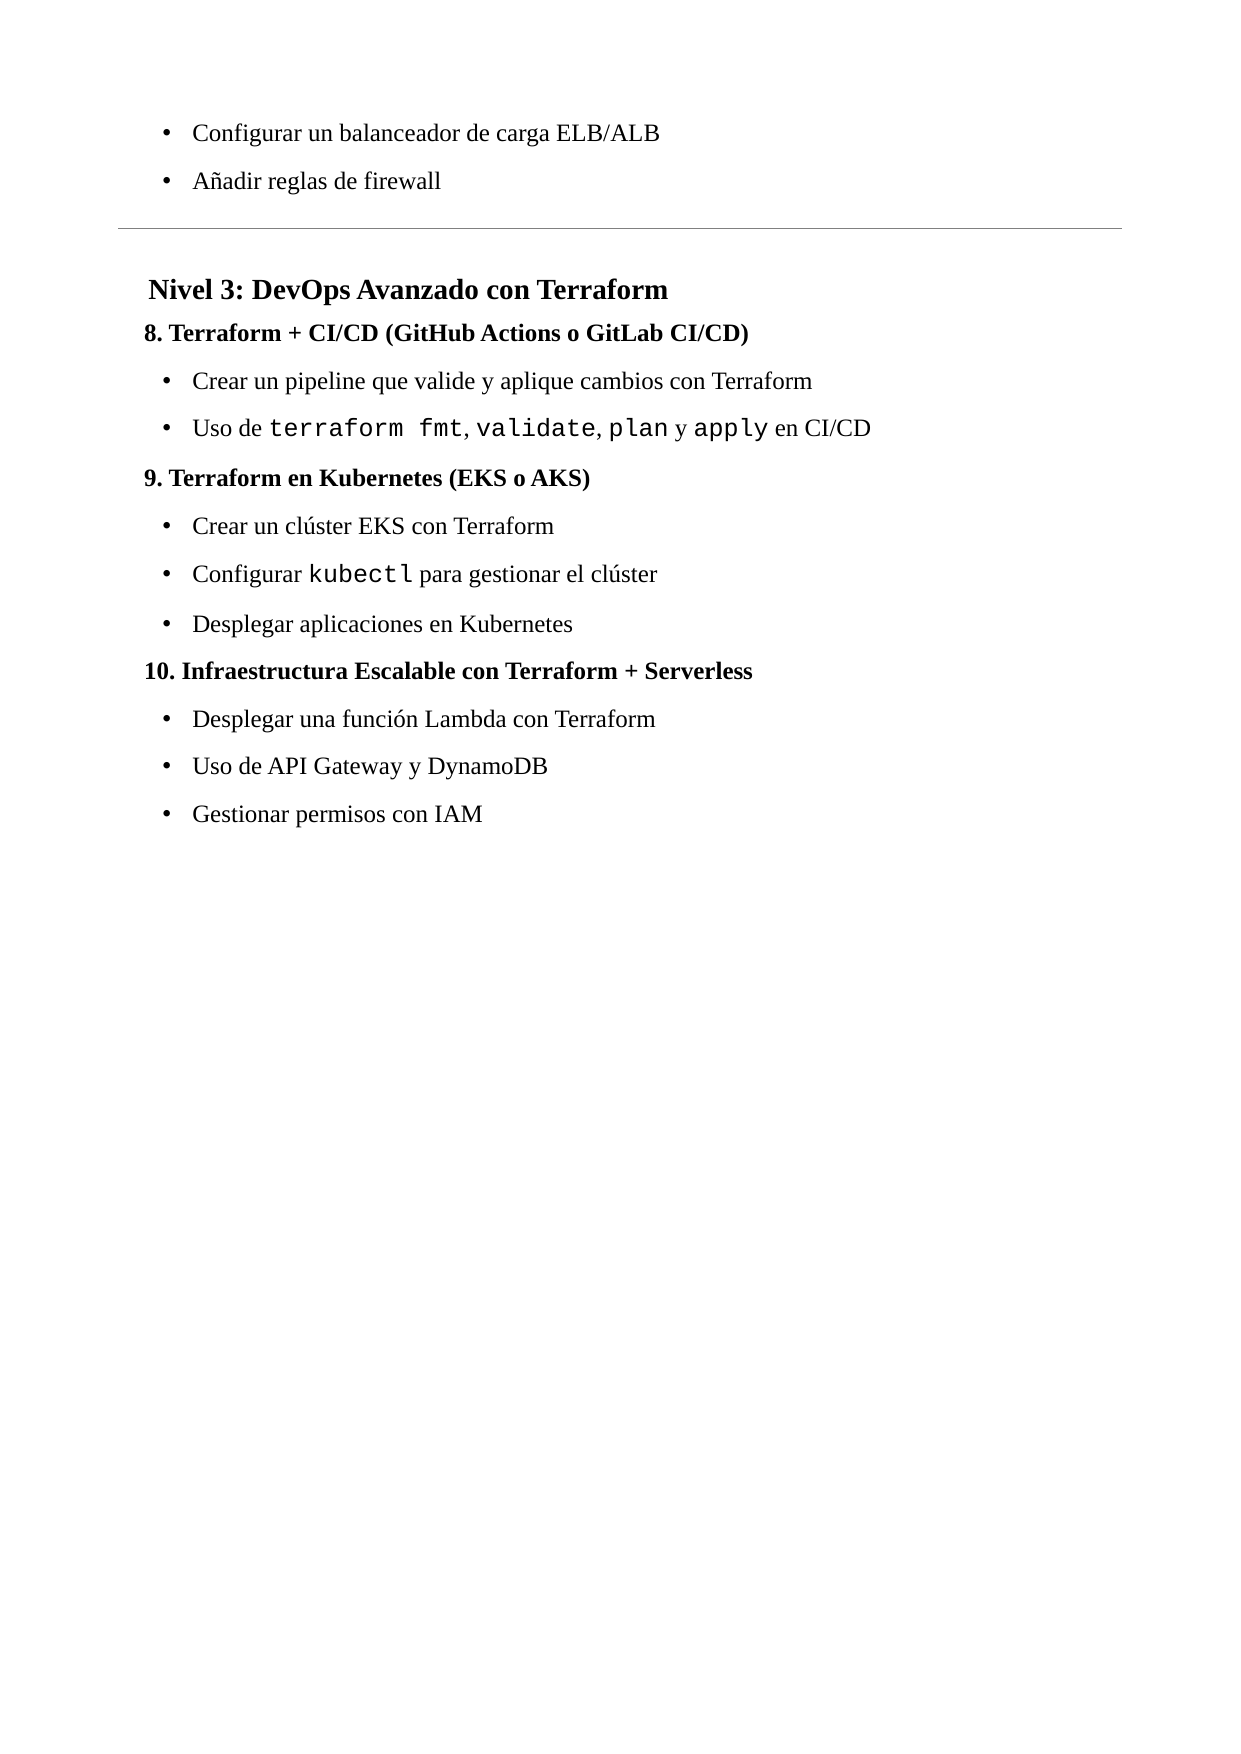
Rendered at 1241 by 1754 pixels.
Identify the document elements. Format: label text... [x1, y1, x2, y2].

list Desplegar una función Lambda con Terraform [162, 704, 1122, 733]
list Uso de API Gateway y DynamoDB [162, 751, 1122, 780]
list Gestionar permisos con IAM [162, 799, 1122, 828]
list Configurar un balanceador de carga ELB/ALB [162, 118, 1122, 147]
list Configurar kubectl para gestionar el clúster [162, 559, 1122, 589]
subtitle 🚀 Nivel 3: DevOps Avanzado con Terraform [118, 272, 1122, 306]
text ✅ 10. Infraestructura Escalable con Terraform + Serverless [118, 656, 1122, 685]
list Desplegar aplicaciones en Kubernetes [162, 609, 1122, 637]
list Añadir reglas de firewall [162, 166, 1122, 194]
text ✅ 8. Terraform + CI/CD (GitHub Actions o GitLab CI/CD) [118, 318, 1122, 347]
list Crear un pipeline que valide y aplique cambios con Terraform [162, 366, 1122, 394]
list Crear un clúster EKS con Terraform [162, 511, 1122, 540]
text ✅ 9. Terraform en Kubernetes (EKS o AKS) [118, 463, 1122, 492]
list Uso de terraform fmt, validate, plan y apply en CI/CD [162, 413, 1122, 444]
